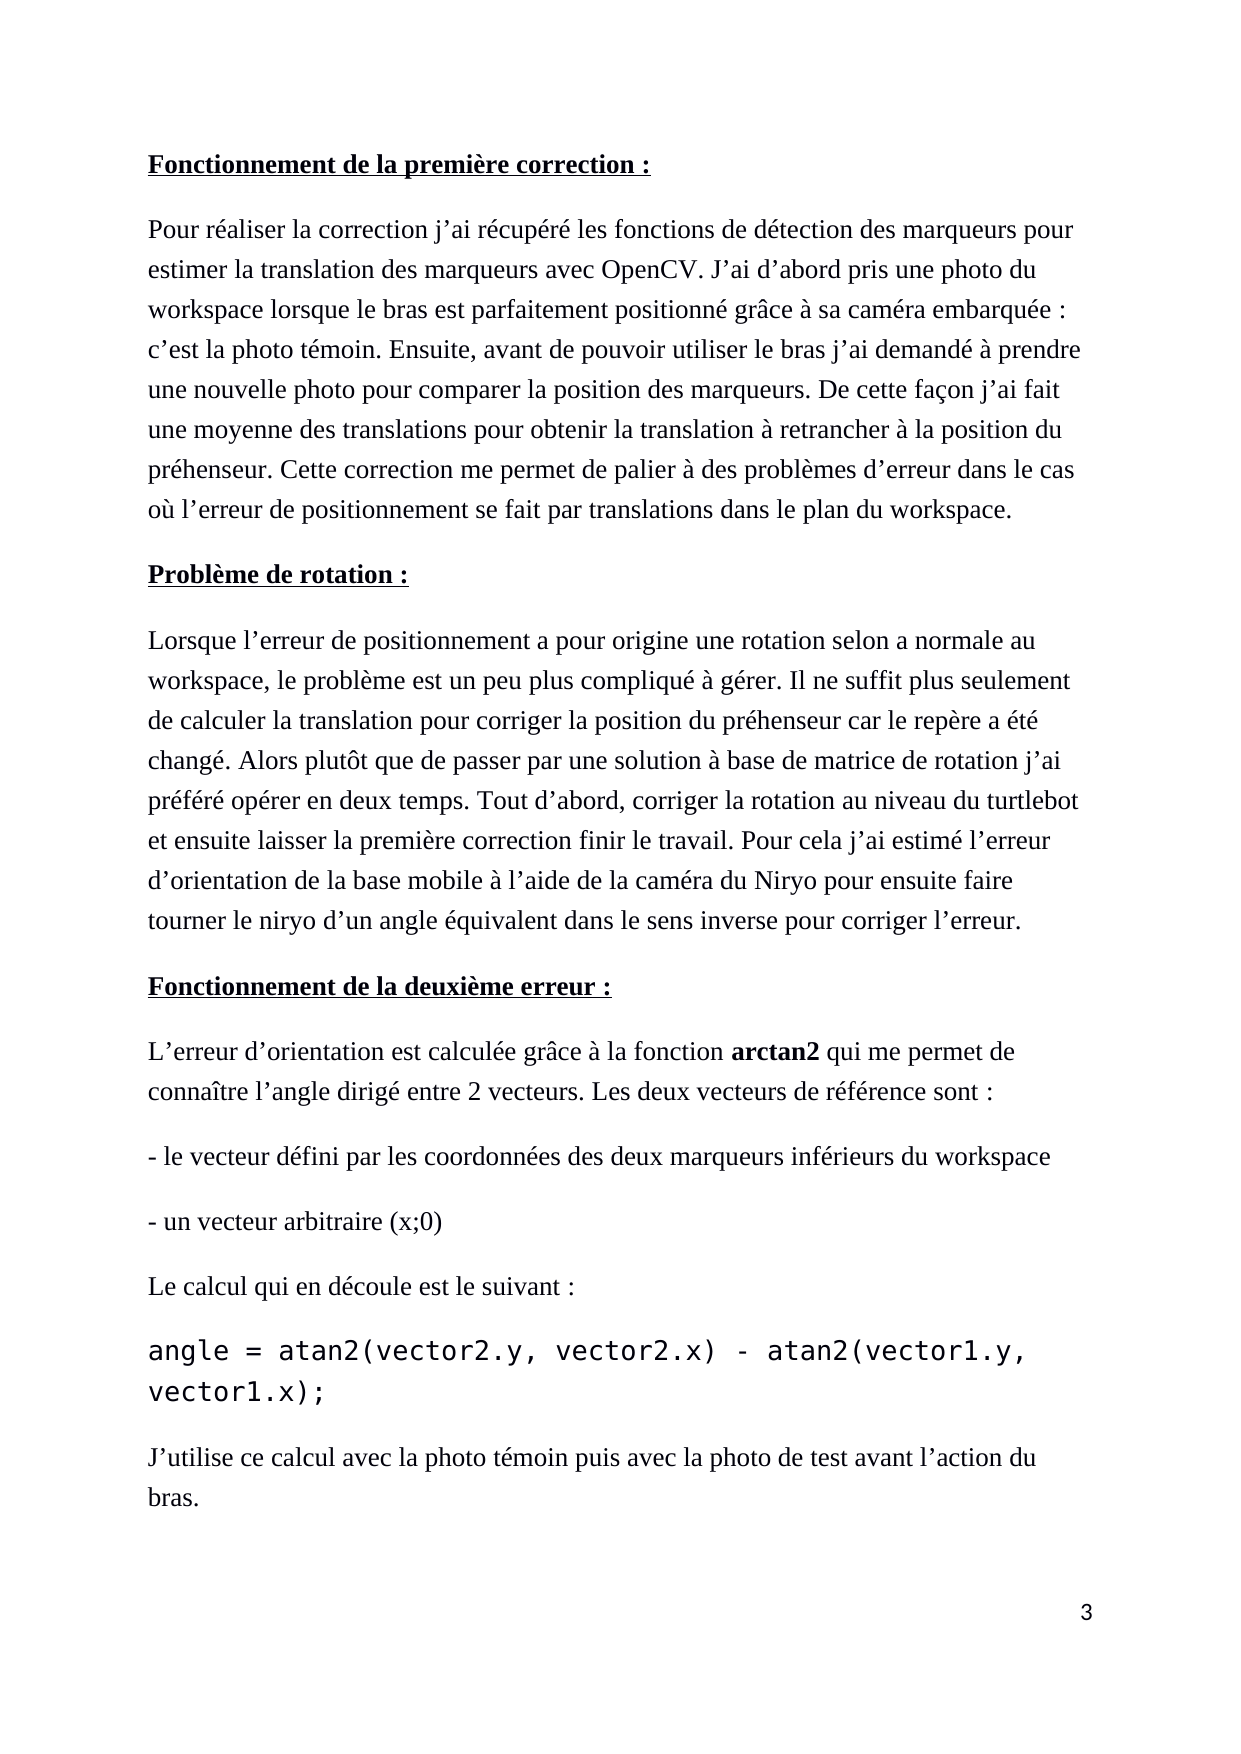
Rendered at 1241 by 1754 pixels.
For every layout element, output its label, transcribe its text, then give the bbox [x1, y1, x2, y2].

text Fonctionnement de la première correction : [148, 148, 1092, 179]
text - un vecteur arbitraire (x;0) [148, 1205, 1092, 1236]
text Fonctionnement de la deuxième erreur : [148, 969, 1092, 1001]
text L’erreur d’orientation est calculée grâce à la fonction arctan2 qui me permet de connaître l’angle dirigé entre 2 vecteurs. Les deux vecteurs de référence sont : [148, 1035, 1092, 1106]
text Le calcul qui en découle est le suivant : [148, 1270, 1092, 1301]
text J’utilise ce calcul avec la photo témoin puis avec la photo de test avant l’action du bras. [148, 1441, 1092, 1513]
text angle = atan2(vector2.y, vector2.x) - atan2(vector1.y, vector1.x); [148, 1335, 1092, 1407]
text Lorsque l’erreur de positionnement a pour origine une rotation selon a normale au workspace, le problème est un peu plus compliqué à gérer. Il ne suffit plus seulement de calculer la translation pour corriger la position du préhenseur car le repère a été changé. Alors plutôt que de passer par une solution à base de matrice de rotation j’ai préféré opérer en deux temps. Tout d’abord, corriger la rotation au niveau du turtlebot et ensuite laisser la première correction finir le travail. Pour cela j’ai estimé l’erreur d’orientation de la base mobile à l’aide de la caméra du Niryo pour ensuite faire tourner le niryo d’un angle équivalent dans le sens inverse pour corriger l’erreur. [148, 624, 1092, 936]
text - le vecteur défini par les coordonnées des deux marqueurs inférieurs du workspace [148, 1140, 1092, 1171]
text Pour réaliser la correction j’ai récupéré les fonctions de détection des marqueurs pour estimer la translation des marqueurs avec OpenCV. J’ai d’abord pris une photo du workspace lorsque le bras est parfaitement positionné grâce à sa caméra embarquée : c’est la photo témoin. Ensuite, avant de pouvoir utiliser le bras j’ai demandé à prendre une nouvelle photo pour comparer la position des marqueurs. De cette façon j’ai fait une moyenne des translations pour obtenir la translation à retrancher à la position du préhenseur. Cette correction me permet de palier à des problèmes d’erreur dans le cas où l’erreur de positionnement se fait par translations dans le plan du workspace. [148, 213, 1092, 525]
text Problème de rotation : [148, 559, 1092, 590]
